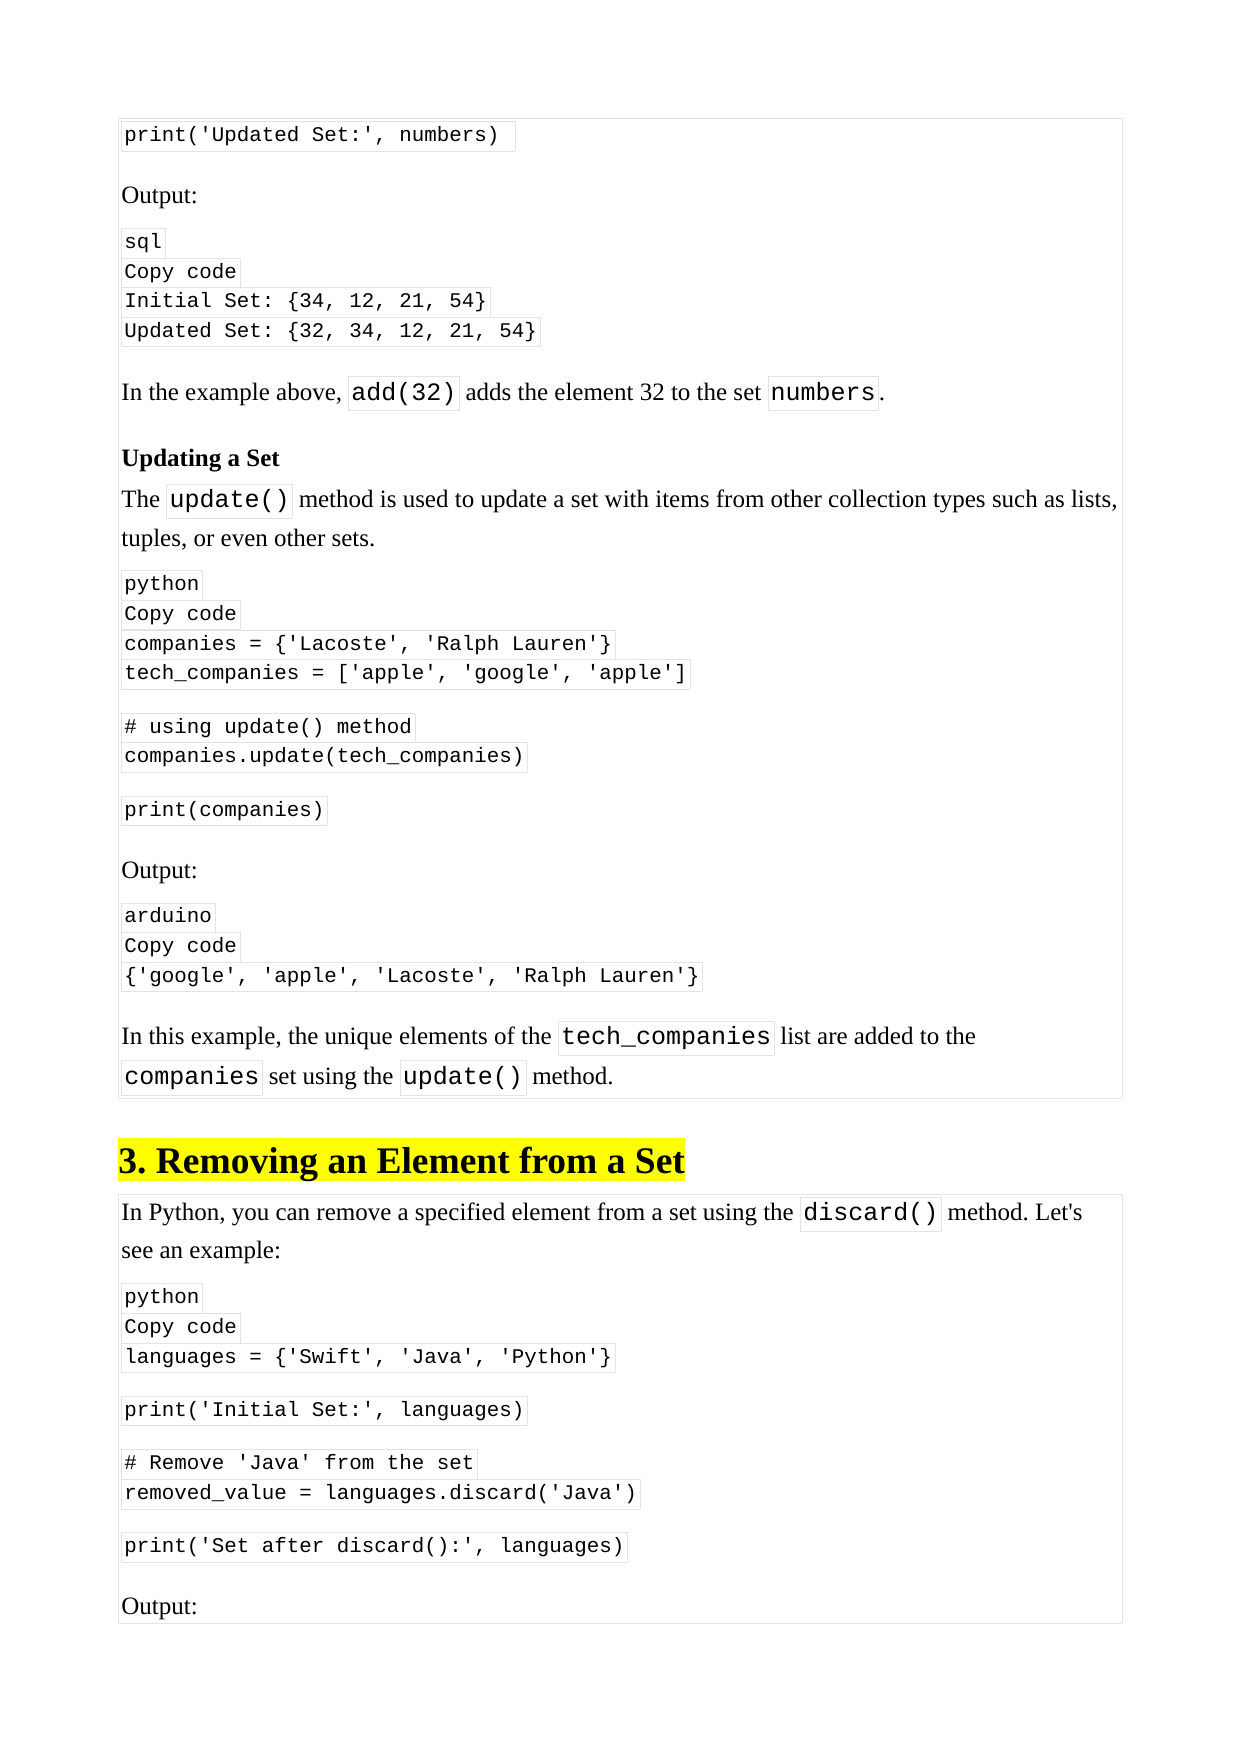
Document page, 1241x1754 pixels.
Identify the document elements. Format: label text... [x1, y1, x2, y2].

text Copy code [122, 259, 240, 284]
text removed_value = languages.discard('Java') [478, 1476, 1122, 1509]
text {'google', 'apple', 'Lacoste', 'Ralph Lauren'} [241, 959, 1122, 991]
text Updated Set: {32, 34, 12, 21, 54} [491, 314, 1122, 347]
text Initial Set: {34, 12, 21, 54} [122, 288, 490, 314]
text Output: [119, 852, 1122, 883]
text python [119, 1280, 1122, 1310]
text sql [119, 225, 1122, 254]
subtitle 3. Removing an Element from a Set [118, 1138, 1122, 1181]
text arduino [119, 899, 1122, 929]
text Updated Set: {32, 34, 12, 21, 54} [122, 318, 540, 346]
text python [119, 567, 1122, 597]
text Copy code [203, 597, 1122, 627]
text In this example, the unique elements of the tech_companies list are added to the companies set using the update() method. [119, 1018, 1122, 1098]
text Copy code [122, 933, 240, 959]
text companies.update(tech_companies) [416, 739, 1122, 772]
text print(companies) [119, 793, 1122, 825]
text print('Initial Set:', languages) [119, 1393, 1122, 1426]
subtitle Updating a Set [119, 440, 1122, 471]
text Copy code [166, 254, 1122, 284]
text {'google', 'apple', 'Lacoste', 'Ralph Lauren'} [122, 963, 702, 991]
text print('Updated Set:', numbers) [119, 119, 1122, 151]
text languages = {'Swift', 'Java', 'Python'} [241, 1339, 1122, 1372]
text The update() method is used to update a set with items from other collection types such as lists, tuples, or even other sets. [119, 481, 1122, 551]
text languages = {'Swift', 'Java', 'Python'} [122, 1344, 615, 1372]
text tech_companies = ['apple', 'google', 'apple'] [616, 656, 1122, 689]
text Copy code [122, 1314, 240, 1339]
text companies = {'Lacoste', 'Ralph Lauren'} [122, 631, 615, 656]
text Output: [119, 177, 1122, 209]
text Copy code [216, 929, 1122, 959]
text Copy code [203, 1310, 1122, 1339]
text print('Set after discard():', languages) [119, 1529, 1122, 1562]
text # using update() method [119, 709, 1122, 739]
text Initial Set: {34, 12, 21, 54} [241, 284, 1122, 314]
text In Python, you can remove a specified element from a set using the discard() method. Let's see an example: [119, 1195, 1122, 1264]
text Output: [119, 1588, 1122, 1623]
text tech_companies = ['apple', 'google', 'apple'] [122, 660, 690, 689]
text # Remove 'Java' from the set [119, 1446, 1122, 1476]
text companies = {'Lacoste', 'Ralph Lauren'} [241, 627, 1122, 656]
text In the example above, add(32) adds the element 32 to the set numbers. [119, 373, 1122, 411]
text removed_value = languages.discard('Java') [122, 1480, 640, 1509]
text Copy code [122, 601, 240, 627]
text companies.update(tech_companies) [122, 743, 527, 772]
